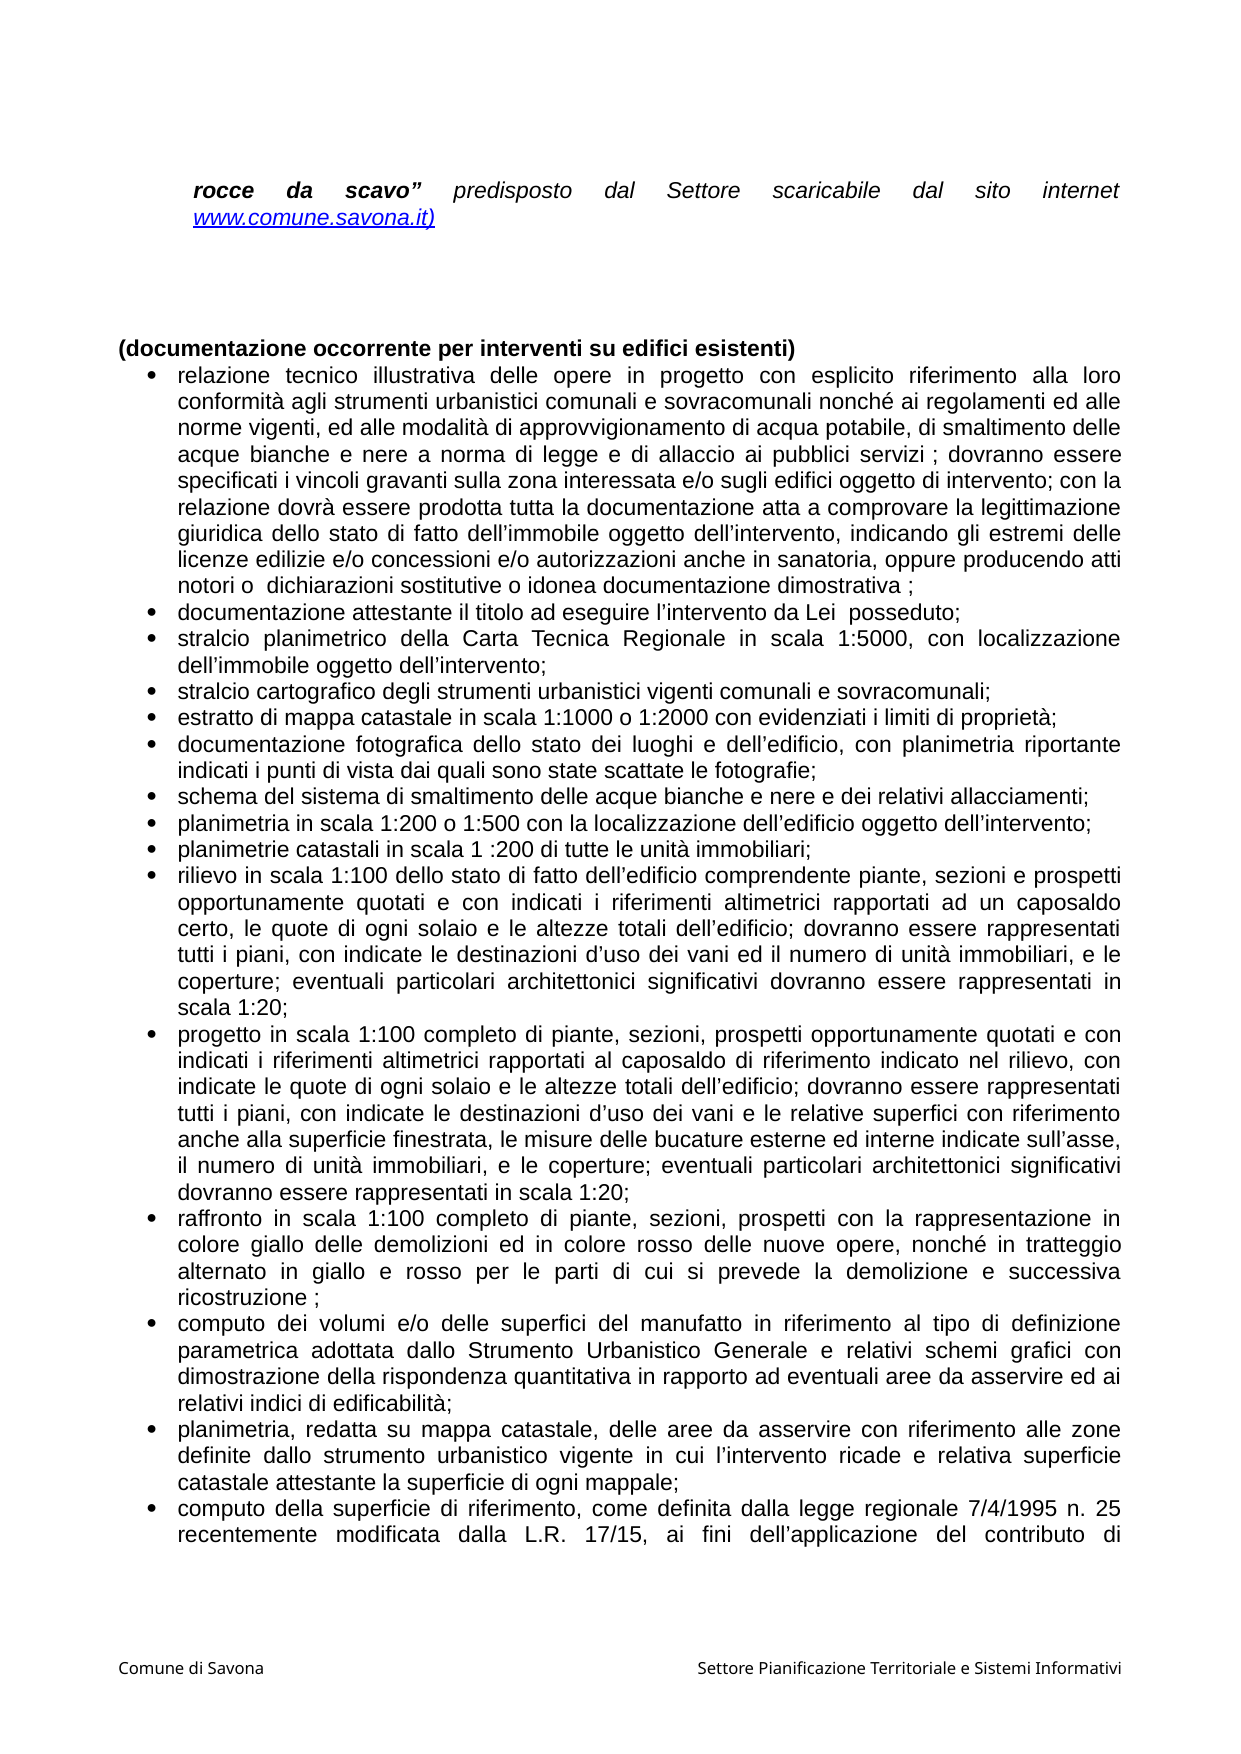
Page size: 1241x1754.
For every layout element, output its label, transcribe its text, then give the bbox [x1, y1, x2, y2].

list computo dei volumi e/o delle superfici del manufatto in riferimento al tipo di definizione parametrica adottata dallo Strumento Urbanistico Generale e relativi schemi grafici con dimostrazione della rispondenza quantitativa in rapporto ad eventuali aree da asservire ed ai relativi indici di edificabilità; [148, 1310, 1122, 1416]
list planimetrie catastali in scala 1 :200 di tutte le unità immobiliari; [148, 836, 1122, 862]
list rocce da scavo” predisposto dal Settore scaricabile dal sito internet www.comune.savona.it) [156, 177, 1122, 230]
list estratto di mappa catastale in scala 1:1000 o 1:2000 con evidenziati i limiti di proprietà; [148, 704, 1122, 731]
list progetto in scala 1:100 completo di piante, sezioni, prospetti opportunamente quotati e con indicati i riferimenti altimetrici rapportati al caposaldo di riferimento indicato nel rilievo, con indicate le quote di ogni solaio e le altezze totali dell’edificio; dovranno essere rappresentati tutti i piani, con indicate le destinazioni d’uso dei vani e le relative superfici con riferimento anche alla superficie finestrata, le misure delle bucature esterne ed interne indicate sull’asse, il numero di unità immobiliari, e le coperture; eventuali particolari architettonici significativi dovranno essere rappresentati in scala 1:20; [148, 1021, 1122, 1205]
list computo della superficie di riferimento, come definita dalla legge regionale 7/4/1995 n. 25 recentemente modificata dalla L.R. 17/15, ai fini dell’applicazione del contributo di [148, 1495, 1122, 1548]
list stralcio planimetrico della Carta Tecnica Regionale in scala 1:5000, con localizzazione dell’immobile oggetto dell’intervento; [148, 625, 1122, 678]
list schema del sistema di smaltimento delle acque bianche e nere e dei relativi allacciamenti; [148, 783, 1122, 810]
list planimetria in scala 1:200 o 1:500 con la localizzazione dell’edificio oggetto dell’intervento; [148, 810, 1122, 836]
list raffronto in scala 1:100 completo di piante, sezioni, prospetti con la rappresentazione in colore giallo delle demolizioni ed in colore rosso delle nuove opere, nonché in tratteggio alternato in giallo e rosso per le parti di cui si prevede la demolizione e successiva ricostruzione ; [148, 1205, 1122, 1310]
list documentazione fotografica dello stato dei luoghi e dell’edificio, con planimetria riportante indicati i punti di vista dai quali sono state scattate le fotografie; [148, 731, 1122, 783]
list relazione tecnico illustrativa delle opere in progetto con esplicito riferimento alla loro conformità agli strumenti urbanistici comunali e sovracomunali nonché ai regolamenti ed alle norme vigenti, ed alle modalità di approvvigionamento di acqua potabile, di smaltimento delle acque bianche e nere a norma di legge e di allaccio ai pubblici servizi ; dovranno essere specificati i vincoli gravanti sulla zona interessata e/o sugli edifici oggetto di intervento; con la relazione dovrà essere prodotta tutta la documentazione atta a comprovare la legittimazione giuridica dello stato di fatto dell’immobile oggetto dell’intervento, indicando gli estremi delle licenze edilizie e/o concessioni e/o autorizzazioni anche in sanatoria, oppure producendo atti notori o dichiarazioni sostitutive o idonea documentazione dimostrativa ; [148, 362, 1122, 599]
text (documentazione occorrente per interventi su edifici esistenti) [118, 335, 1122, 362]
list rilievo in scala 1:100 dello stato di fatto dell’edificio comprendente piante, sezioni e prospetti opportunamente quotati e con indicati i riferimenti altimetrici rapportati ad un caposaldo certo, le quote di ogni solaio e le altezze totali dell’edificio; dovranno essere rappresentati tutti i piani, con indicate le destinazioni d’uso dei vani ed il numero di unità immobiliari, e le coperture; eventuali particolari architettonici significativi dovranno essere rappresentati in scala 1:20; [148, 862, 1122, 1021]
list planimetria, redatta su mappa catastale, delle aree da asservire con riferimento alle zone definite dallo strumento urbanistico vigente in cui l’intervento ricade e relativa superficie catastale attestante la superficie di ogni mappale; [148, 1416, 1122, 1495]
list stralcio cartografico degli strumenti urbanistici vigenti comunali e sovracomunali; [148, 678, 1122, 704]
list documentazione attestante il titolo ad eseguire l’intervento da Lei posseduto; [148, 599, 1122, 625]
